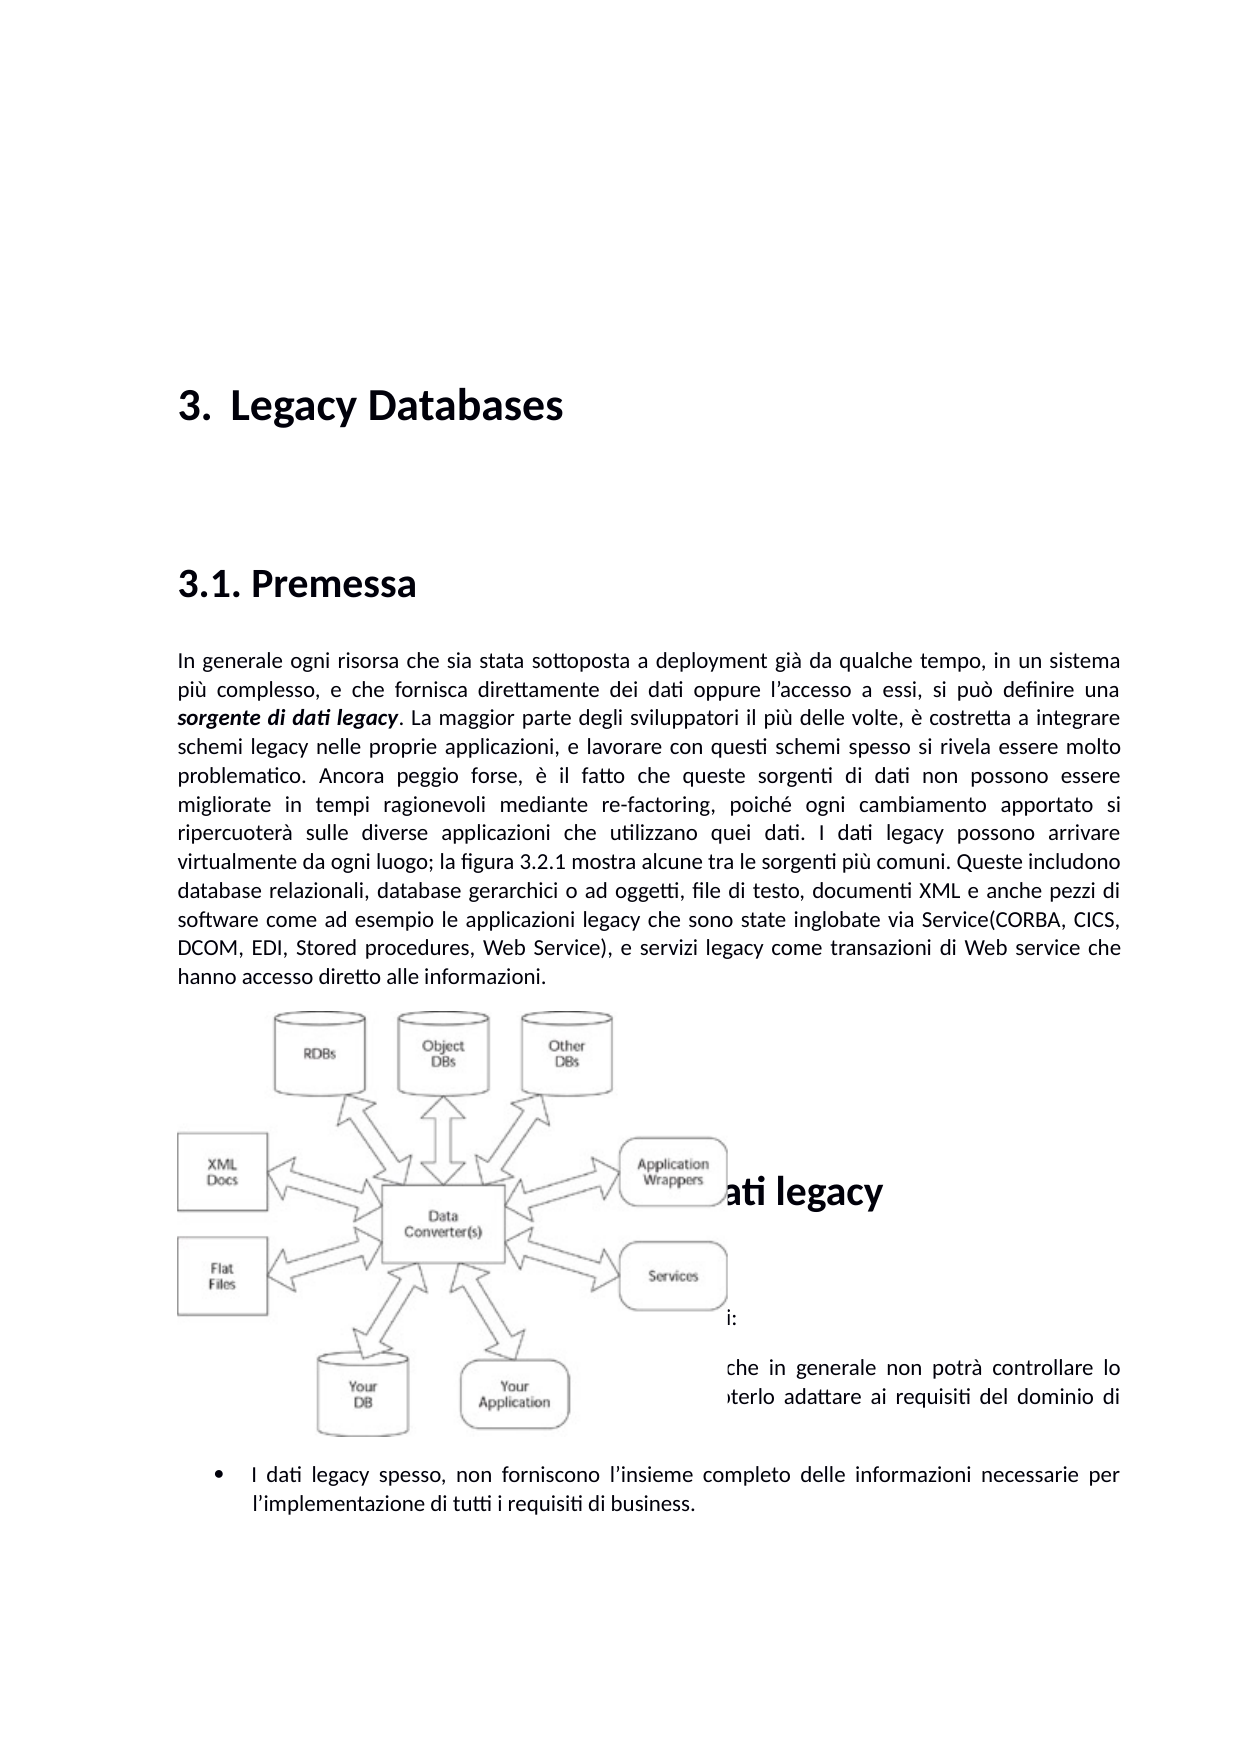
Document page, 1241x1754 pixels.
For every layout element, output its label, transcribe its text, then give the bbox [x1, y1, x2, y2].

subtitle Problemi comuni legati ai dati legacy [728, 1165, 1122, 1216]
picture [177, 1011, 728, 1437]
subtitle Legacy Databases [177, 376, 1122, 432]
text In generale i dati legacy sono la causa dei seguenti problemi: [728, 1303, 1122, 1332]
subtitle Premessa [177, 557, 1122, 608]
text In generale ogni risorsa che sia stata sottoposta a deployment già da qualche tempo, in un sistema più complesso, e che fornisca direttamente dei dati oppure l’accesso a essi, si può definire una sorgente di dati legacy. La maggior parte degli sviluppatori il più delle volte, è costretta a integrare schemi legacy nelle proprie applicazioni, e lavorare con questi schemi spesso si rivela essere molto problematico. Ancora peggio forse, è il fatto che queste sorgenti di dati non possono essere migliorate in tempi ragionevoli mediante re-factoring, poiché ogni cambiamento apportato si ripercuoterà sulle diverse applicazioni che utilizzano quei dati. I dati legacy possono arrivare virtualmente da ogni luogo; la figura 3.2.1 mostra alcune tra le sorgenti più comuni. Queste includono database relazionali, database gerarchici o ad oggetti, file di testo, documenti XML e anche pezzi di software come ad esempio le applicazioni legacy che sono state inglobate via Service(CORBA, CICS, DCOM, EDI, Stored procedures, Web Service), e servizi legacy come transazioni di Web service che hanno accesso diretto alle informazioni. [177, 645, 1122, 990]
list I dati legacy spesso, non forniscono l’insieme completo delle informazioni necessarie per l’implementazione di tutti i requisiti di business. [215, 1459, 1122, 1517]
list Riduzione della flessibilità del team di sviluppo, che in generale non potrà controllare lo schema della sorgente dei dati, in maniera da poterlo adattare ai requisiti del dominio di business. [215, 1352, 1122, 1439]
